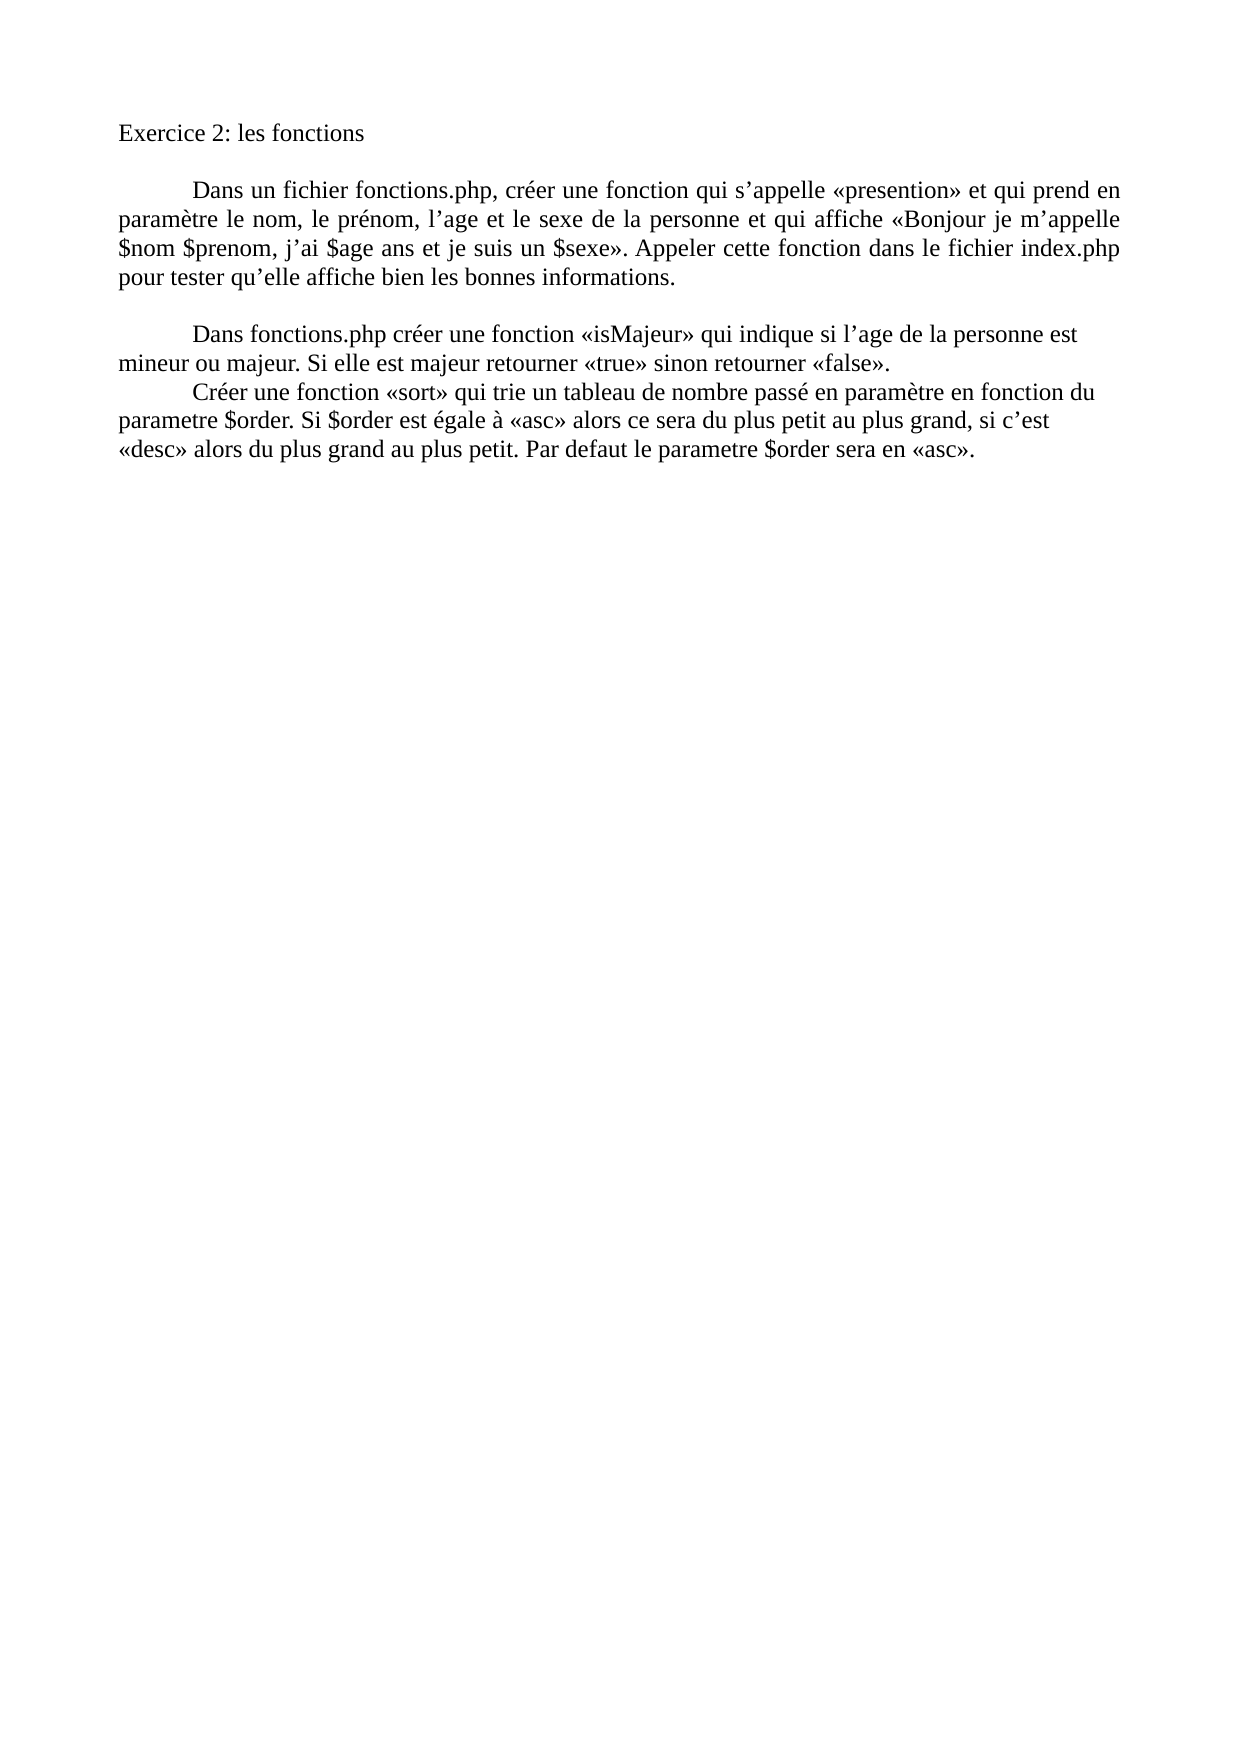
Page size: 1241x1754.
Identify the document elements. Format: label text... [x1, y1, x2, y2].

text Créer une fonction «sort» qui trie un tableau de nombre passé en paramètre en fonction du parametre $order. Si $order est égale à «asc» alors ce sera du plus petit au plus grand, si c’est «desc» alors du plus grand au plus petit. Par defaut le parametre $order sera en «asc». [118, 377, 1122, 463]
text Dans un fichier fonctions.php, créer une fonction qui s’appelle «presention» et qui prend en paramètre le nom, le prénom, l’age et le sexe de la personne et qui affiche «Bonjour je m’appelle $nom $prenom, j’ai $age ans et je suis un $sexe». Appeler cette fonction dans le fichier index.php pour tester qu’elle affiche bien les bonnes informations. [118, 176, 1122, 291]
text Dans fonctions.php créer une fonction «isMajeur» qui indique si l’age de la personne est mineur ou majeur. Si elle est majeur retourner «true» sinon retourner «false». [118, 319, 1122, 377]
text Exercice 2: les fonctions [118, 118, 1122, 147]
